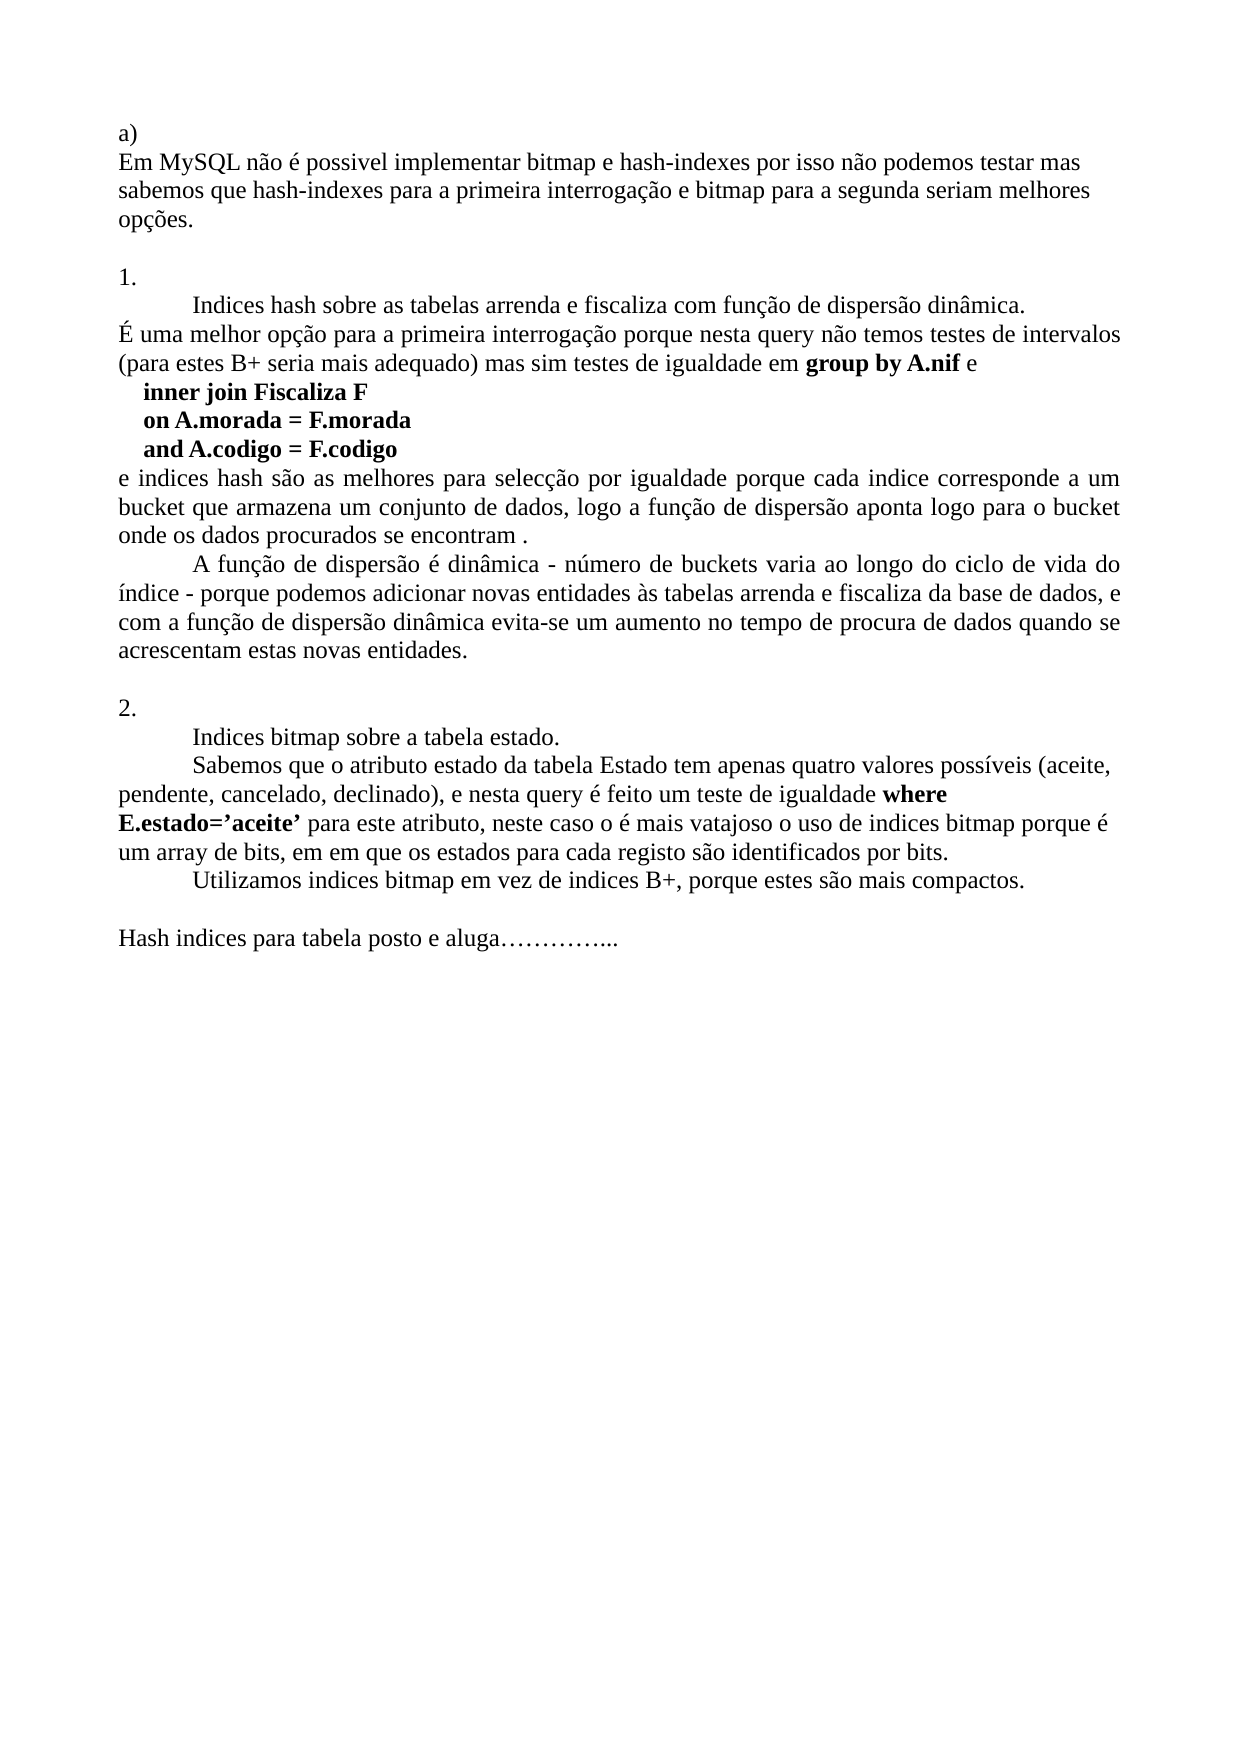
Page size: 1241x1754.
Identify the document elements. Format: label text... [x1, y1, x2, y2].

text a) [118, 118, 1122, 147]
text Indices bitmap sobre a tabela estado. [118, 722, 1122, 751]
text É uma melhor opção para a primeira interrogação porque nesta query não temos testes de intervalos (para estes B+ seria mais adequado) mas sim testes de igualdade em group by A.nif e [118, 319, 1122, 377]
text Indices hash sobre as tabelas arrenda e fiscaliza com função de dispersão dinâmica. [118, 291, 1122, 319]
text A função de dispersão é dinâmica - número de buckets varia ao longo do ciclo de vida do índice - porque podemos adicionar novas entidades às tabelas arrenda e fiscaliza da base de dados, e com a função de dispersão dinâmica evita-se um aumento no tempo de procura de dados quando se acrescentam estas novas entidades. [118, 549, 1122, 664]
text Hash indices para tabela posto e aluga…………... [118, 923, 1122, 952]
text Sabemos que o atributo estado da tabela Estado tem apenas quatro valores possíveis (aceite, pendente, cancelado, declinado), e nesta query é feito um teste de igualdade where E.estado=’aceite’ para este atributo, neste caso o é mais vatajoso o uso de indices bitmap porque é um array de bits, em em que os estados para cada registo são identificados por bits. [118, 751, 1122, 866]
text e indices hash são as melhores para selecção por igualdade porque cada indice corresponde a um bucket que armazena um conjunto de dados, logo a função de dispersão aponta logo para o bucket onde os dados procurados se encontram . [118, 463, 1122, 549]
text 1. [118, 262, 1122, 291]
text 2. [118, 693, 1122, 722]
text Utilizamos indices bitmap em vez de indices B+, porque estes são mais compactos. [118, 866, 1122, 894]
text inner join Fiscaliza F [118, 377, 1122, 406]
text on A.morada = F.morada [118, 406, 1122, 434]
text Em MySQL não é possivel implementar bitmap e hash-indexes por isso não podemos testar mas sabemos que hash-indexes para a primeira interrogação e bitmap para a segunda seriam melhores opções. [118, 147, 1122, 233]
text and A.codigo = F.codigo [118, 434, 1122, 463]
